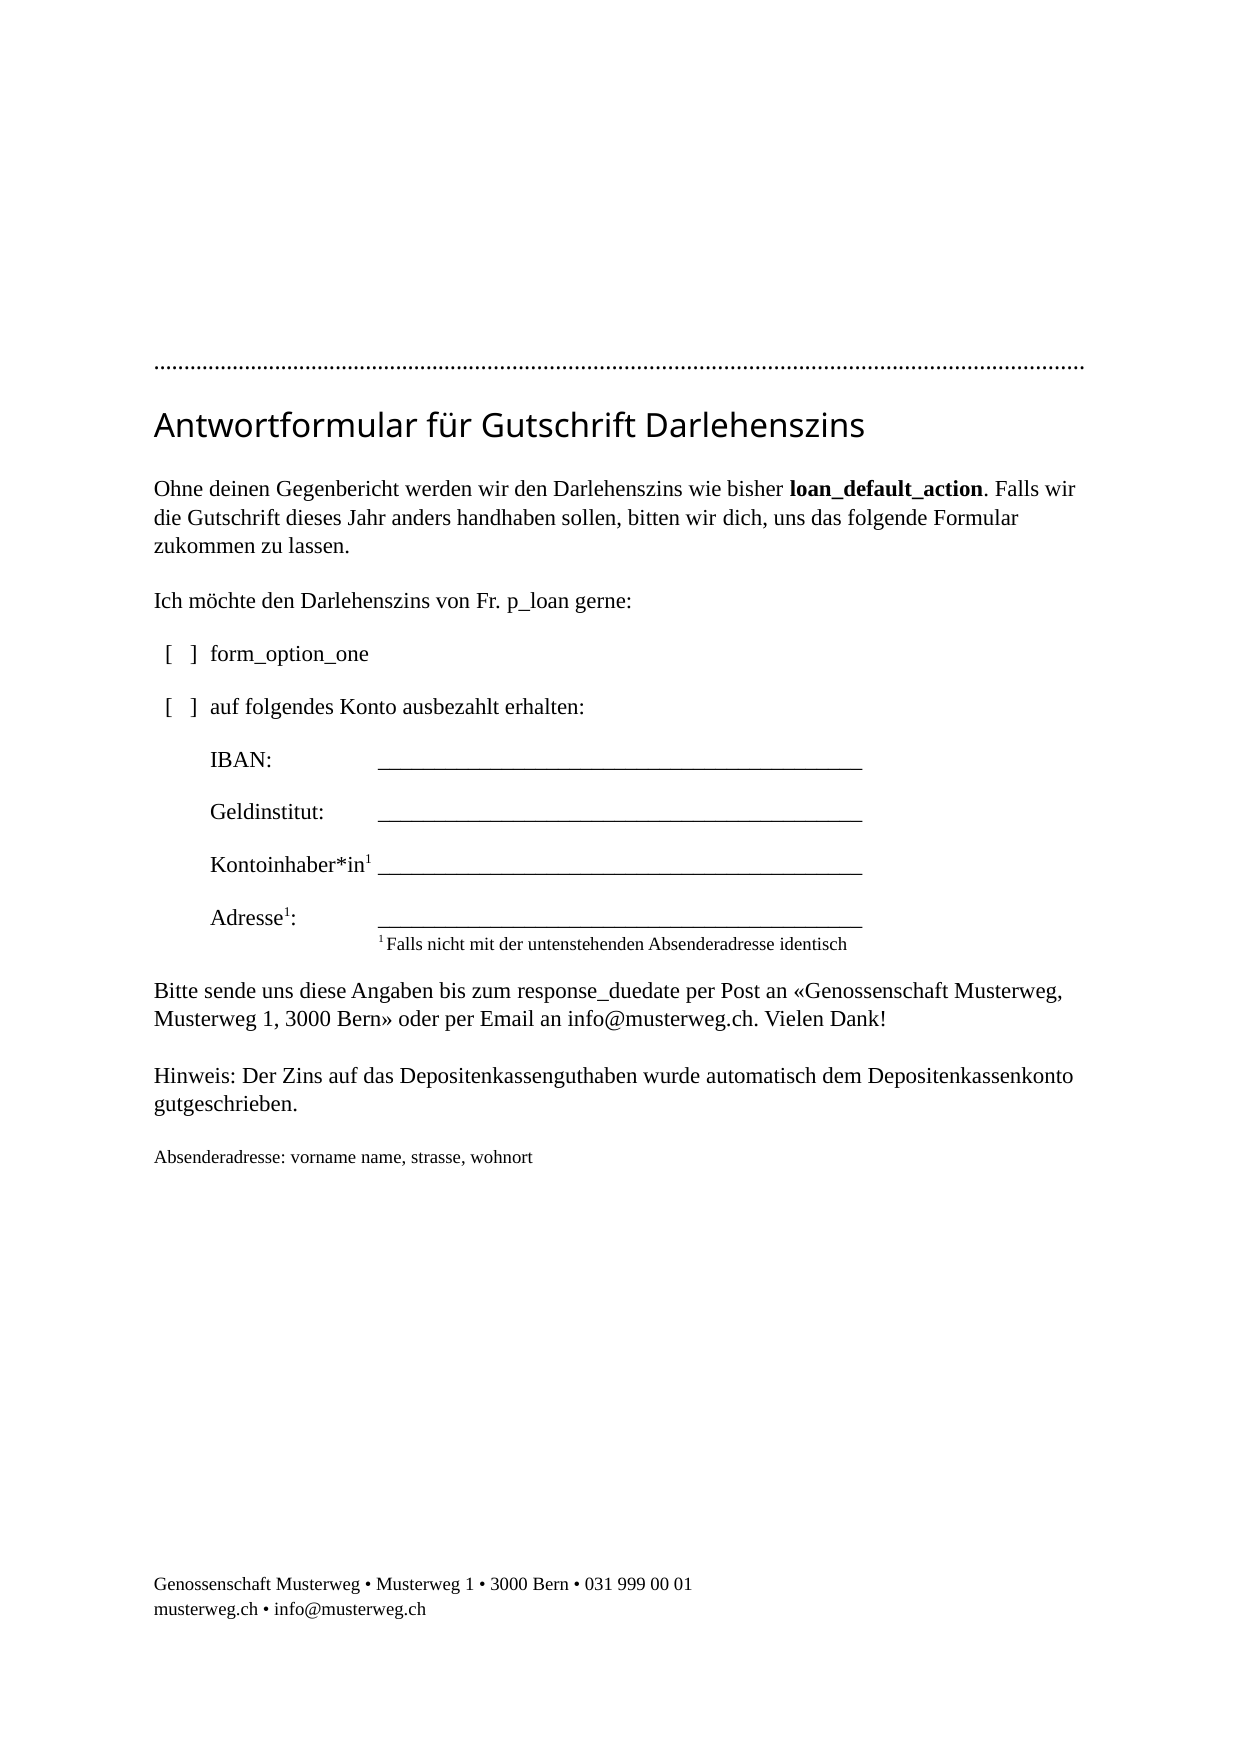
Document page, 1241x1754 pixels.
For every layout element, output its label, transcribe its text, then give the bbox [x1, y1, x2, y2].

text Ohne deinen Gegenbericht werden wir den Darlehenszins wie bisher loan_default_action. Falls wir die Gutschrift dieses Jahr anders handhaben sollen, bitten wir dich, uns das folgende Formular zukommen zu lassen. [153, 474, 1087, 559]
text [ ] auf folgendes Konto ausbezahlt erhalten: [153, 693, 1087, 719]
text [ ] form_option_one [153, 640, 1087, 667]
text Adresse1: [153, 904, 1087, 930]
text Antwortformular für Gutschrift Darlehenszins [153, 404, 1087, 446]
text Kontoinhaber*in1 [153, 851, 1087, 877]
text 1 Falls nicht mit der untenstehenden Absenderadresse identisch [153, 933, 1087, 954]
text Bitte sende uns diese Angaben bis zum response_duedate per Post an «Genossenschaft Musterweg, Musterweg 1, 3000 Bern» oder per Email an info@musterweg.ch. Vielen Dank! [153, 976, 1087, 1032]
text Hinweis: Der Zins auf das Depositenkassenguthaben wurde automatisch dem Depositenkassenkonto gutgeschrieben. [153, 1061, 1087, 1117]
text Geldinstitut: [153, 798, 1087, 825]
text IBAN: [153, 746, 1087, 772]
text Ich möchte den Darlehenszins von Fr. p_loan gerne: [153, 587, 1087, 614]
text Absenderadresse: vorname name, strasse, wohnort [153, 1141, 1087, 1169]
